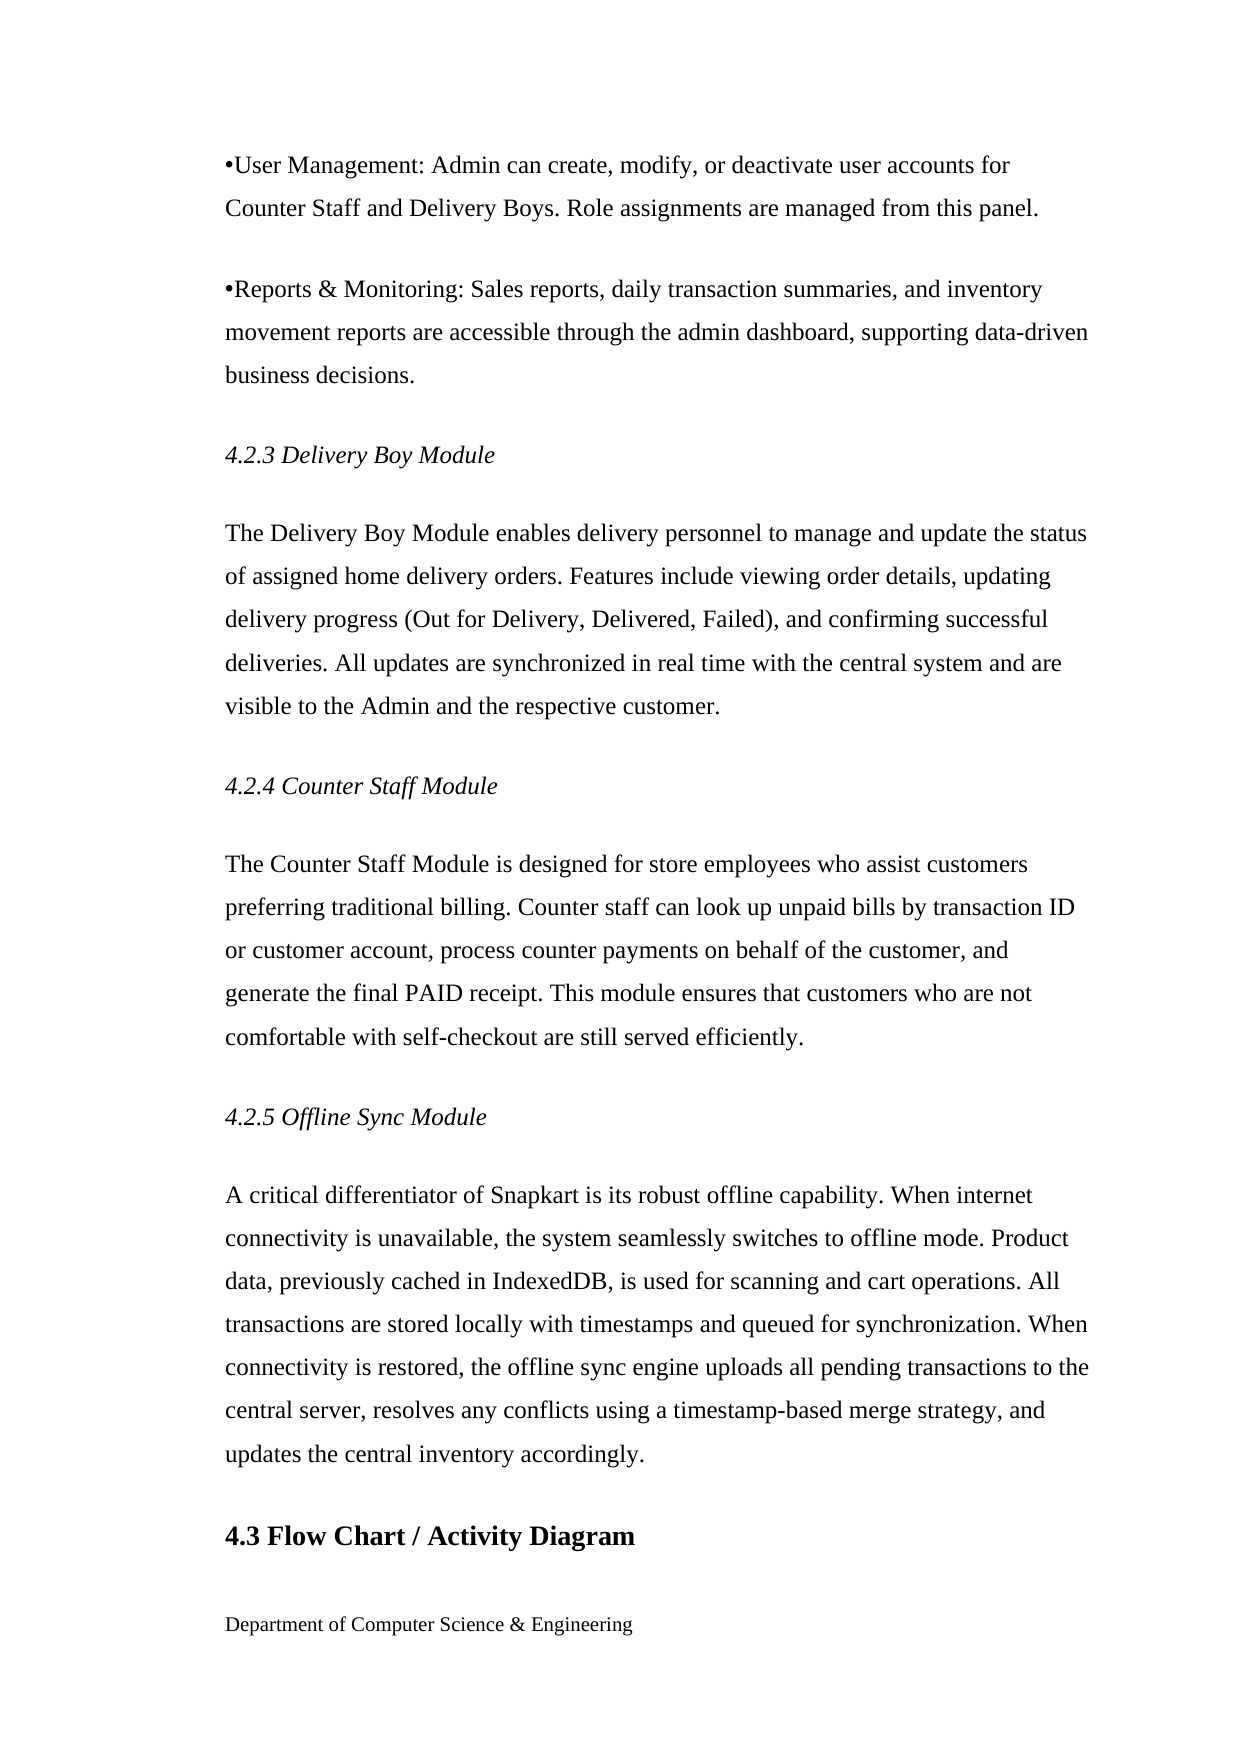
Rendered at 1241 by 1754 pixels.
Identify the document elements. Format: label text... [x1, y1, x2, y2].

list Reports & Monitoring: Sales reports, daily transaction summaries, and inventory movement reports are accessible through the admin dashboard, supporting data-driven business decisions. [225, 274, 1090, 389]
text The Delivery Boy Module enables delivery personnel to manage and update the status of assigned home delivery orders. Features include viewing order details, updating delivery progress (Out for Delivery, Delivered, Failed), and confirming successful deliveries. All updates are synchronized in real time with the central system and are visible to the Admin and the respective customer. [225, 518, 1090, 719]
text The Counter Staff Module is designed for store employees who assist customers preferring traditional billing. Counter staff can look up unpaid bills by transaction ID or customer account, process counter payments on behalf of the customer, and generate the final PAID receipt. This module ensures that customers who are not comfortable with self-checkout are still served efficiently. [225, 849, 1090, 1050]
text A critical differentiator of Snapkart is its robust offline capability. When internet connectivity is unavailable, the system seamlessly switches to offline mode. Product data, previously cached in IndexedDB, is used for scanning and cart operations. All transactions are stored locally with timestamps and queued for synchronization. When connectivity is restored, the offline sync engine uploads all pending transactions to the central server, resolves any conflicts using a timestamp-based merge strategy, and updates the central inventory accordingly. [225, 1180, 1090, 1467]
text 4.2.3 Delivery Boy Module [225, 441, 1090, 469]
text 4.2.4 Counter Staff Module [225, 771, 1090, 800]
text 4.3 Flow Chart / Activity Diagram [225, 1519, 1090, 1552]
text 4.2.5 Offline Sync Module [225, 1102, 1090, 1131]
list User Management: Admin can create, modify, or deactivate user accounts for Counter Staff and Delivery Boys. Role assignments are managed from this panel. [225, 150, 1090, 222]
